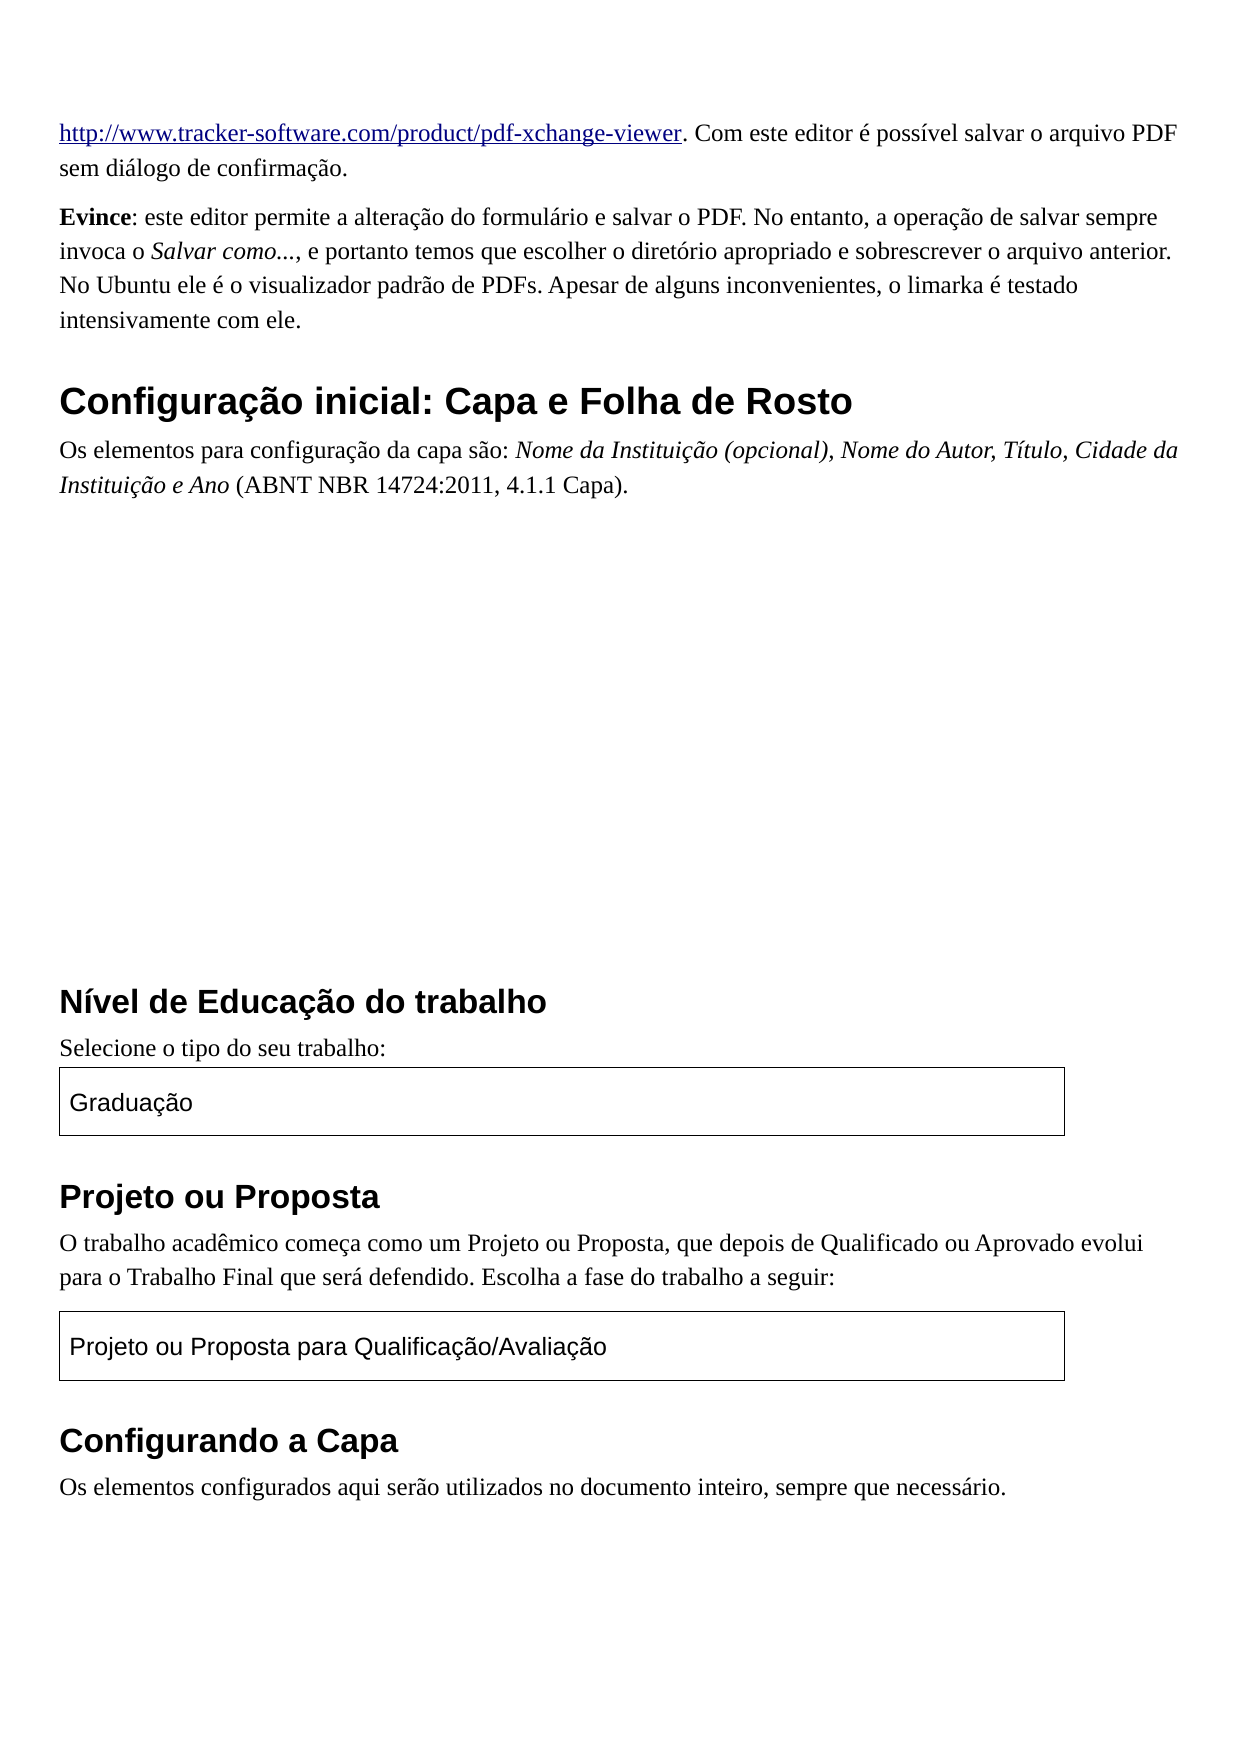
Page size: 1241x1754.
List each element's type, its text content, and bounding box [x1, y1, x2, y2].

text Evince: este editor permite a alteração do formulário e salvar o PDF. No entanto, a operação de salvar sempre invoca o Salvar como..., e portanto temos que escolher o diretório apropriado e sobrescrever o arquivo anterior. No Ubuntu ele é o visualizador padrão de PDFs. Apesar de alguns inconvenientes, o limarka é testado intensivamente com ele. [59, 202, 1181, 334]
text Os elementos para configuração da capa são: Nome da Instituição (opcional), Nome do Autor, Título, Cidade da Instituição e Ano (ABNT NBR 14724:2011, 4.1.1 Capa). [59, 435, 1181, 498]
subtitle Configurando a Capa [59, 1421, 1181, 1459]
subtitle Configuração inicial: Capa e Folha de Rosto [59, 379, 1181, 423]
text Selecione o tipo do seu trabalho: [59, 1033, 1181, 1136]
text O trabalho acadêmico começa como um Projeto ou Proposta, que depois de Qualificado ou Aprovado evolui para o Trabalho Final que será defendido. Escolha a fase do trabalho a seguir: [59, 1228, 1181, 1291]
subtitle Nível de Educação do trabalho [59, 981, 1181, 1020]
text Os elementos configurados aqui serão utilizados no documento inteiro, sempre que necessário. [59, 1472, 1181, 1501]
subtitle Projeto ou Proposta [59, 1177, 1181, 1215]
text http://www.tracker-software.com/product/pdf-xchange-viewer. Com este editor é possível salvar o arquivo PDF sem diálogo de confirmação. [59, 118, 1181, 181]
